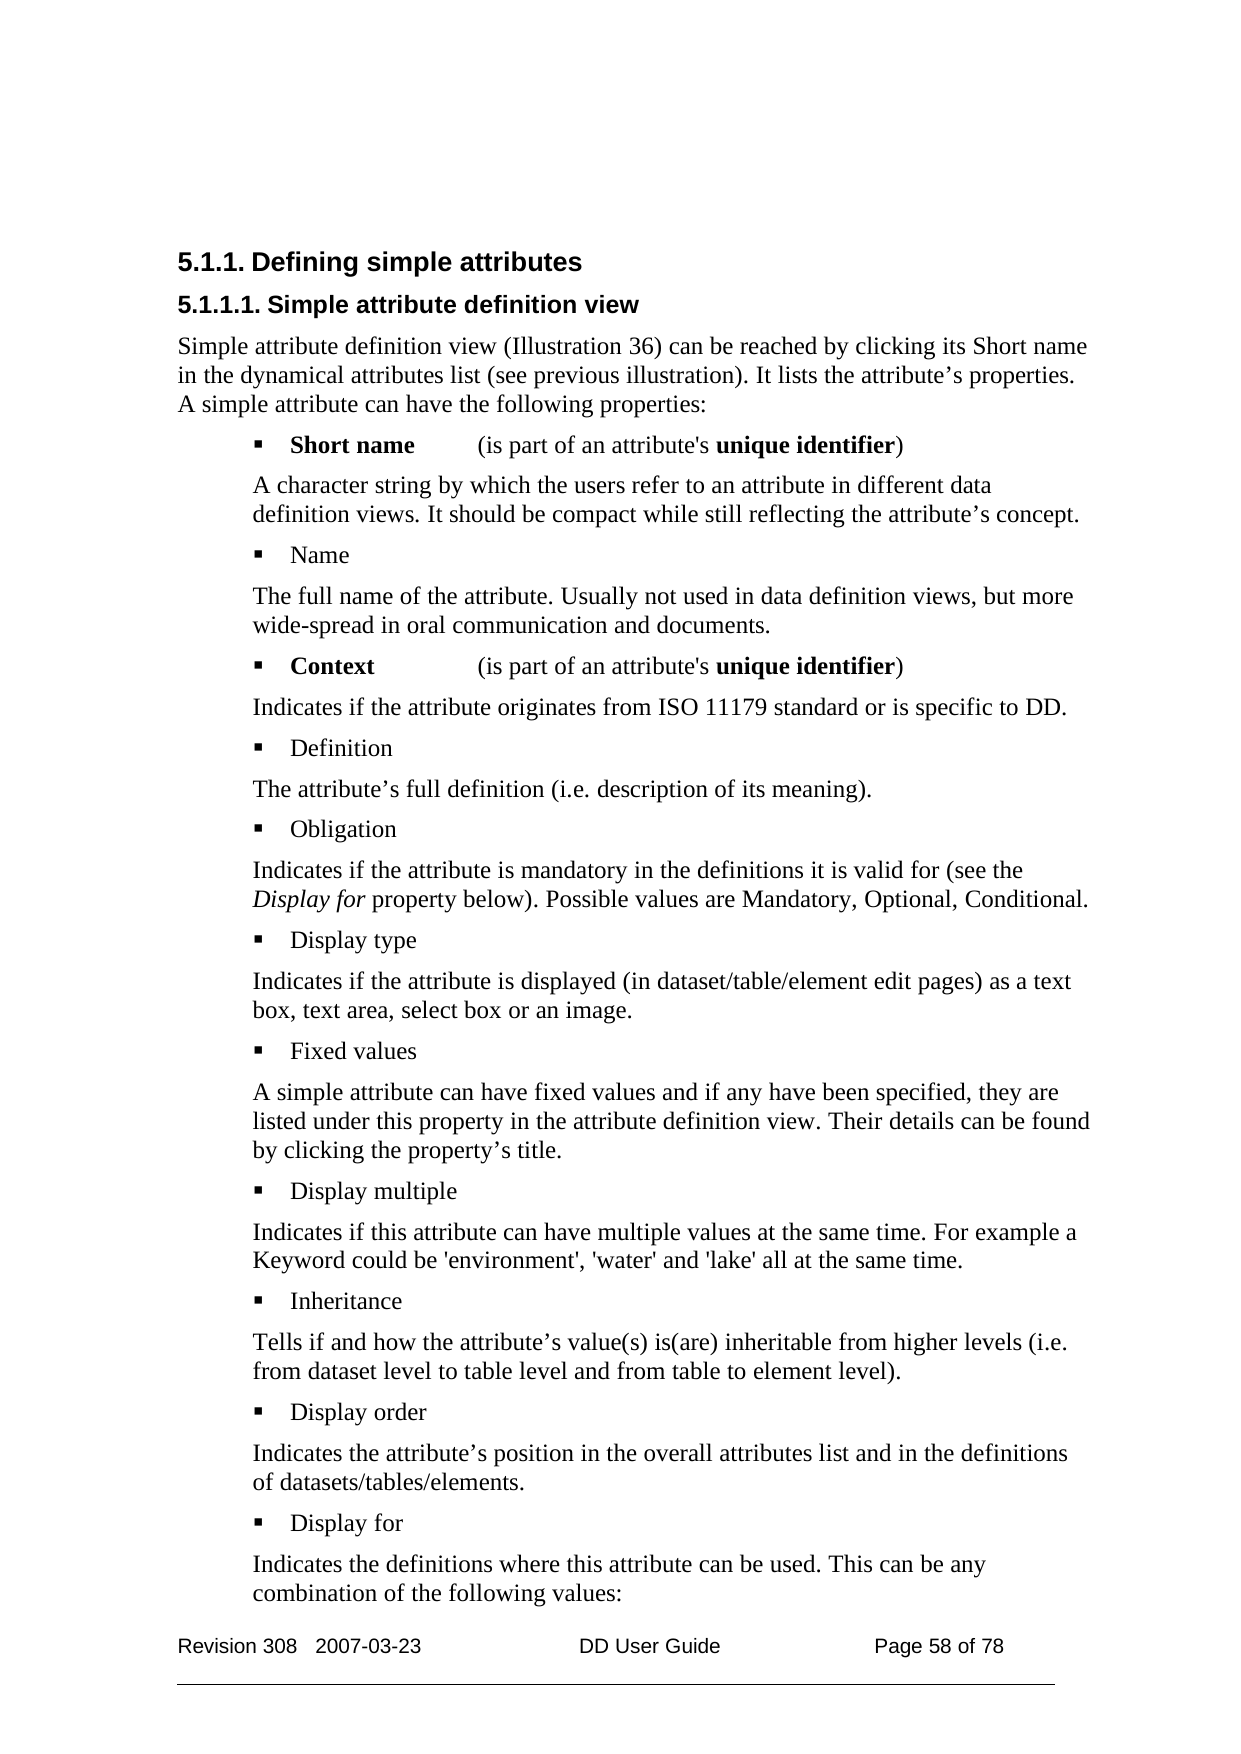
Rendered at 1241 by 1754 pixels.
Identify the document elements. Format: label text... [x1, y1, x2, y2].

text Indicates if the attribute originates from ISO 11179 standard or is specific to DD. [252, 692, 1092, 721]
list Name [252, 540, 1092, 569]
list Inheritance [252, 1286, 1092, 1315]
text Indicates if this attribute can have multiple values at the same time. For example a Keyword could be 'environment', 'water' and 'lake' all at the same time. [252, 1216, 1092, 1274]
list Display multiple [252, 1176, 1092, 1204]
list Definition [252, 733, 1092, 762]
subtitle Simple attribute definition view [177, 290, 1092, 319]
list Fixed values [252, 1036, 1092, 1065]
list Display type [252, 925, 1092, 954]
list Context (is part of an attribute's unique identifier) [252, 651, 1092, 680]
list Obligation [252, 814, 1092, 843]
text Indicates if the attribute is displayed (in dataset/table/element edit pages) as a text box, text area, select box or an image. [252, 966, 1092, 1024]
text A character string by which the users refer to an attribute in different data definition views. It should be compact while still reflecting the attribute’s concept. [252, 470, 1092, 528]
text Indicates the attribute’s position in the overall attributes list and in the definitions of datasets/tables/elements. [252, 1438, 1092, 1496]
text Indicates the definitions where this attribute can be used. This can be any combination of the following values: [252, 1548, 1092, 1607]
list Short name (is part of an attribute's unique identifier) [252, 429, 1092, 458]
subtitle Defining simple attributes [177, 246, 1092, 277]
text Indicates if the attribute is mandatory in the definitions it is valid for (see the Display for property below). Possible values are Mandatory, Optional, Conditional. [252, 855, 1092, 913]
list Display for [252, 1508, 1092, 1537]
text Simple attribute definition view (Illustration 36) can be reached by clicking its Short name in the dynamical attributes list (see previous illustration). It lists the attribute’s properties. A simple attribute can have the following properties: [177, 331, 1092, 418]
text The attribute’s full definition (i.e. description of its meaning). [252, 773, 1092, 802]
list Display order [252, 1397, 1092, 1426]
text Tells if and how the attribute’s value(s) is(are) inheritable from higher levels (i.e. from dataset level to table level and from table to element level). [252, 1327, 1092, 1385]
text A simple attribute can have fixed values and if any have been specified, they are listed under this property in the attribute definition view. Their details can be found by clicking the property’s title. [252, 1077, 1092, 1164]
text The full name of the attribute. Usually not used in data definition views, but more wide-spread in oral communication and documents. [252, 581, 1092, 639]
